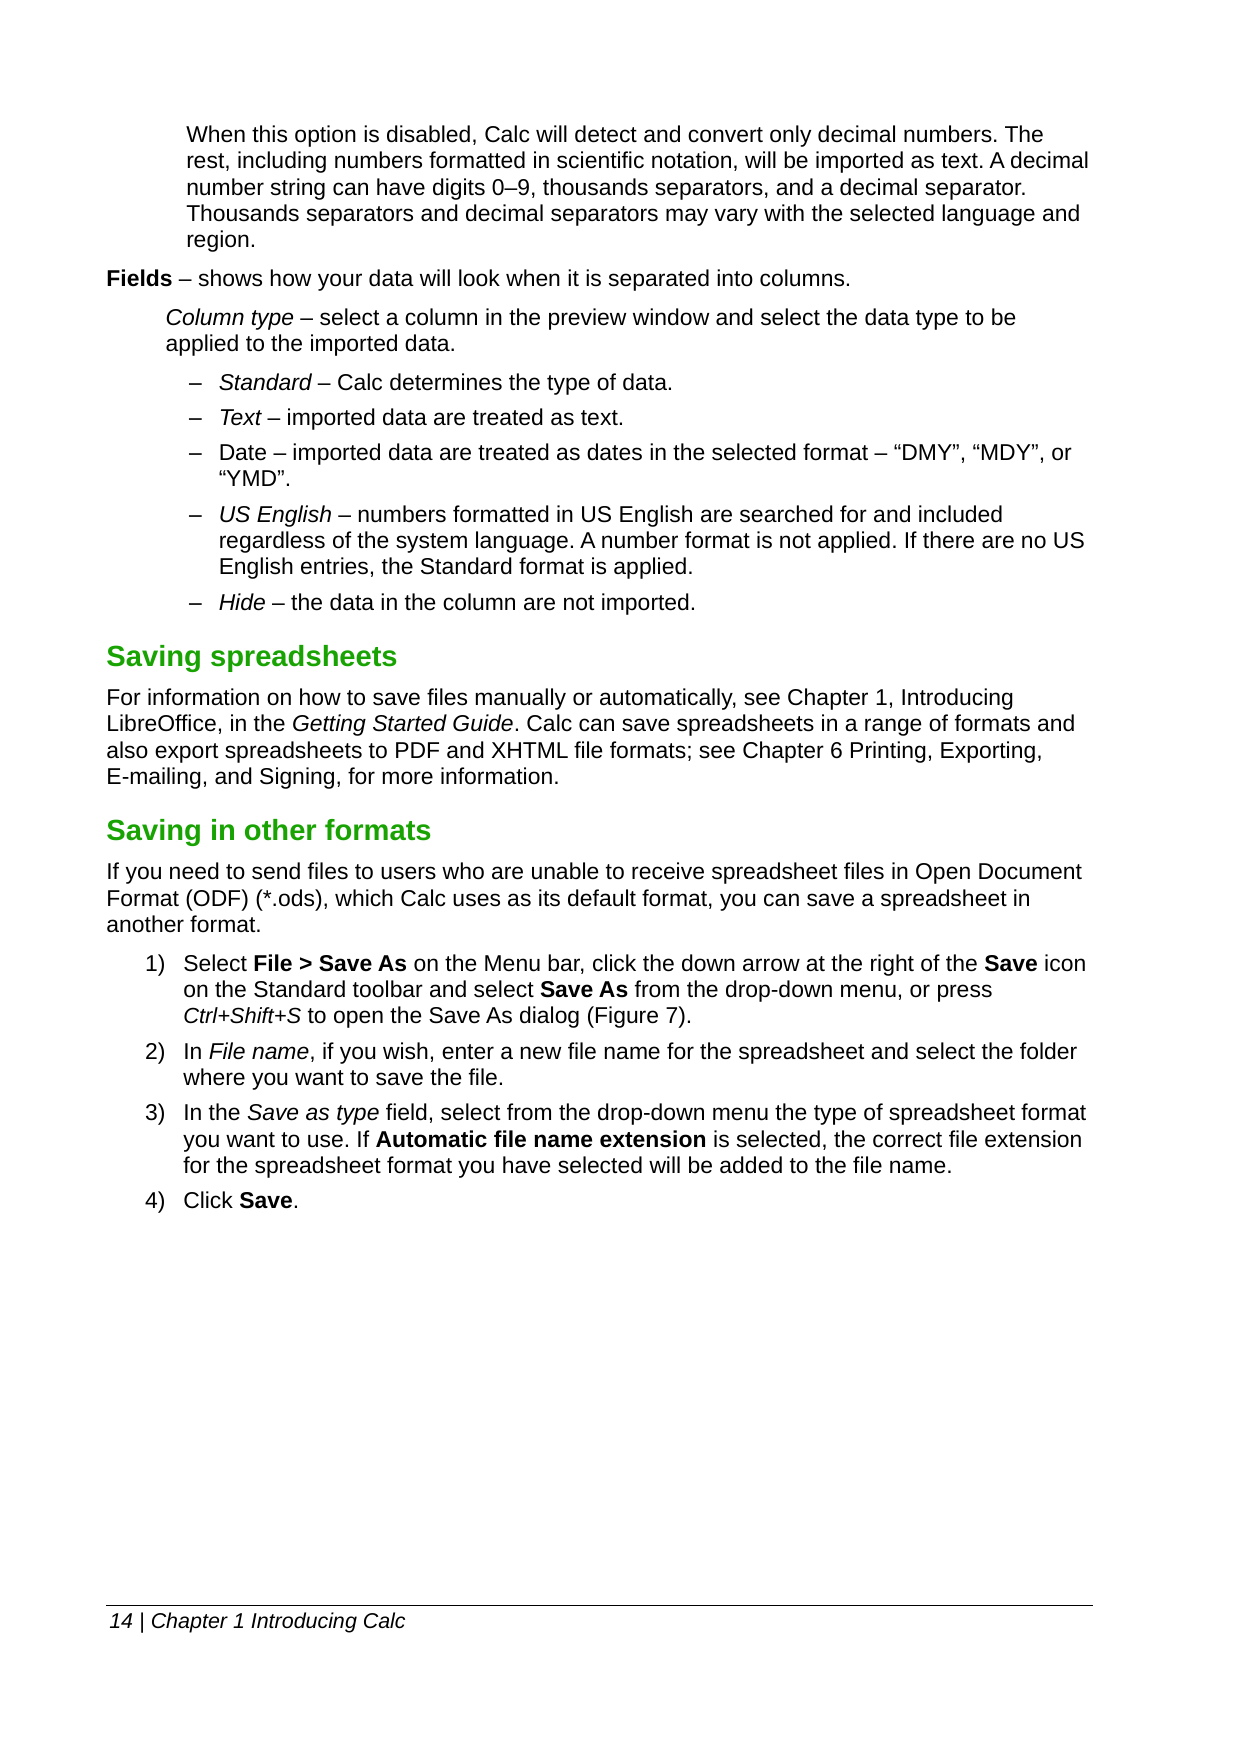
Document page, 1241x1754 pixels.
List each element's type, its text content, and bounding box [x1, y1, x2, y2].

list In File name, if you wish, enter a new file name for the spreadsheet and select the folder where you want to save the file. [165, 1038, 1093, 1090]
list When this option is disabled, Calc will detect and convert only decimal numbers. The rest, including numbers formatted in scientific notation, will be imported as text. A decimal number string can have digits 0–9, thousands separators, and a decimal separator. Thousands separators and decimal separators may vary with the selected language and region. [144, 118, 1093, 256]
list Standard – Calc determines the type of data. [189, 369, 1093, 395]
subtitle Saving spreadsheets [106, 638, 1093, 672]
text For information on how to save files manually or automatically, see Chapter 1, Introducing LibreOffice, in the Getting Started Guide. Calc can save spreadsheets in a range of formats and also export spreadsheets to PDF and XHTML file formats; see Chapter 6 Printing, Exporting, E‑mailing, and Signing, for more information. [106, 684, 1093, 789]
list Text – imported data are treated as text. [189, 404, 1093, 430]
list US English – numbers formatted in US English are searched for and included regardless of the system language. A number format is not applied. If there are no US English entries, the Standard format is applied. [189, 501, 1093, 580]
list Date – imported data are treated as dates in the selected format – “DMY”, “MDY”, or “YMD”. [189, 439, 1093, 492]
subtitle Saving in other formats [106, 813, 1093, 846]
list Hide – the data in the column are not imported. [189, 588, 1093, 615]
text Fields – shows how your data will look when it is separated into columns. [106, 264, 1093, 291]
list Click Save. [165, 1187, 1093, 1213]
list If you need to send files to users who are unable to receive spreadsheet files in Open Document Format (ODF) (*.ods), which Calc uses as its default format, you can save a spreadsheet in another format. [106, 858, 1093, 937]
list Select File > Save As on the Menu bar, click the down arrow at the right of the Save icon on the Standard toolbar and select Save As from the drop-down menu, or press Ctrl+Shift+S to open the Save As dialog (Figure 7). [165, 950, 1093, 1029]
list In the Save as type field, select from the drop-down menu the type of spreadsheet format you want to use. If Automatic file name extension is selected, the correct file extension for the spreadsheet format you have selected will be added to the file name. [165, 1099, 1093, 1178]
text Column type – select a column in the preview window and select the data type to be applied to the imported data. [165, 303, 1093, 356]
